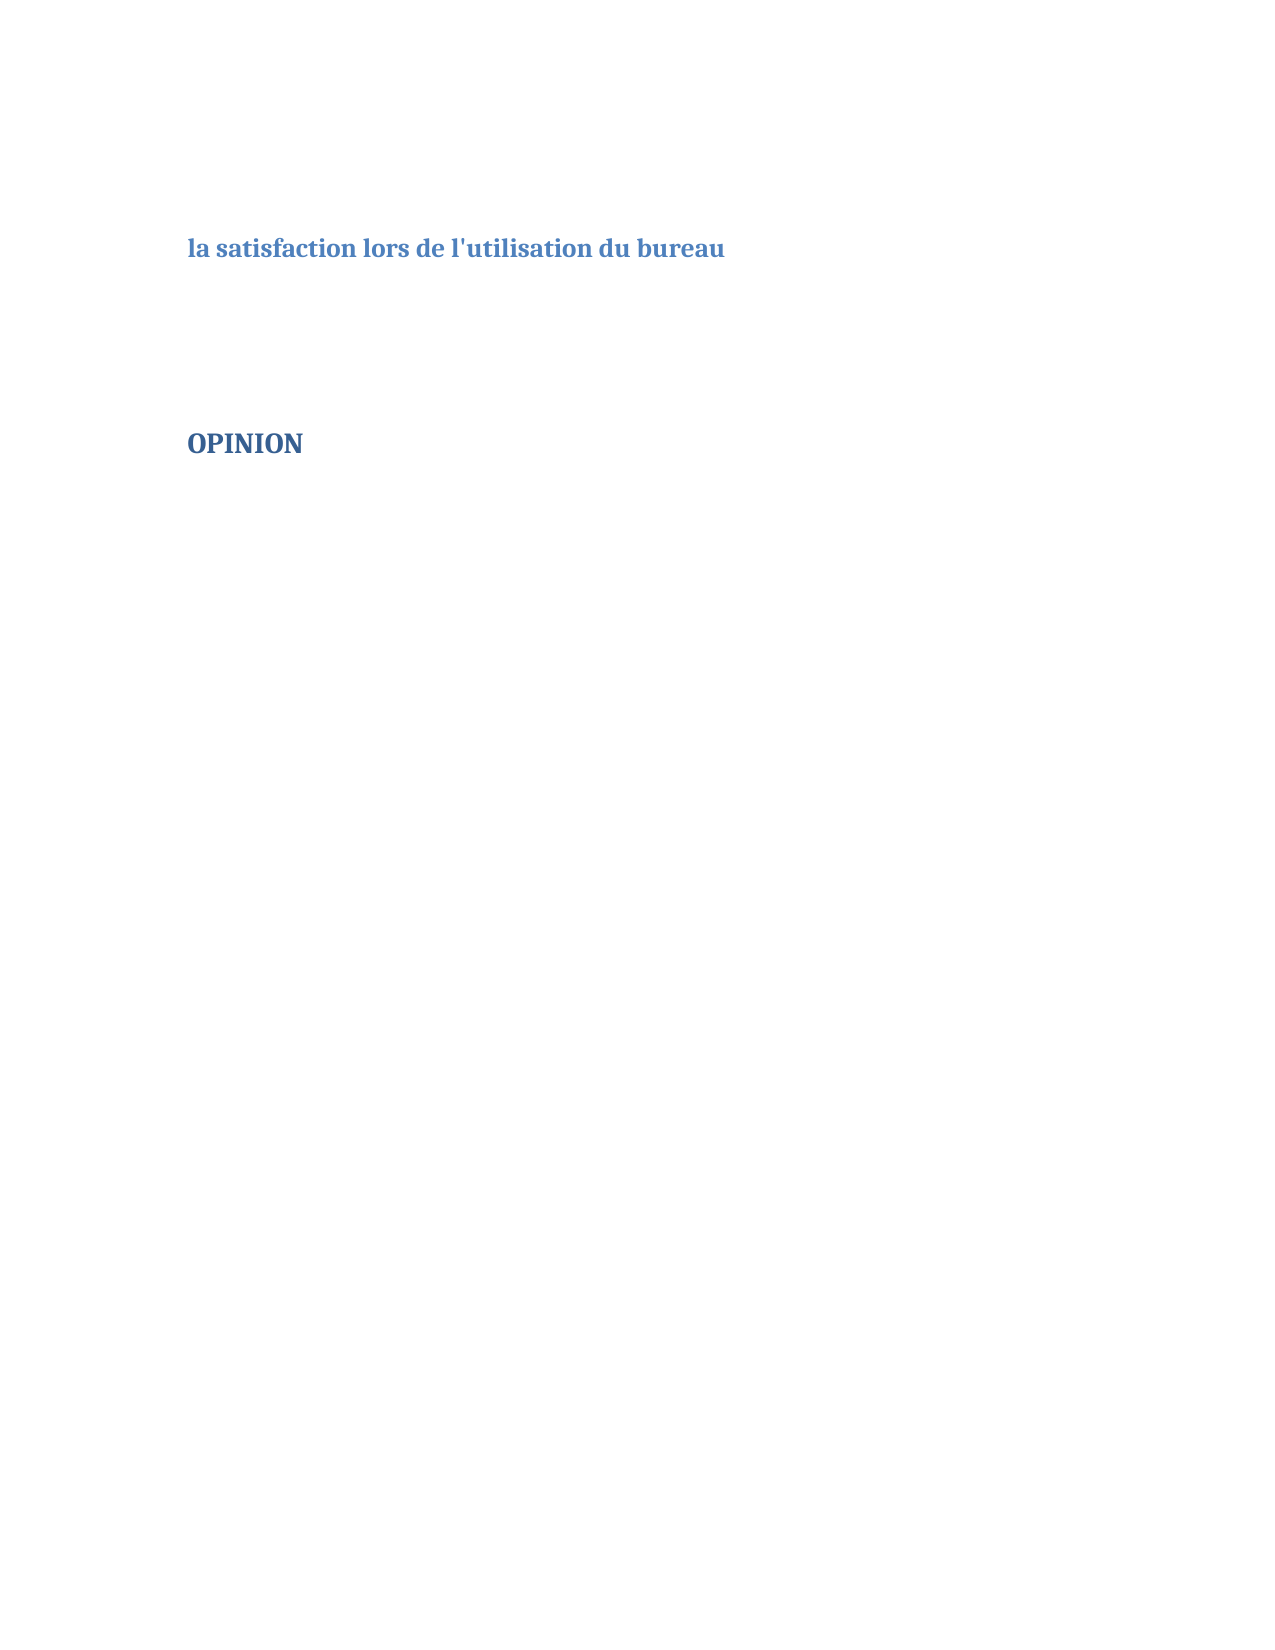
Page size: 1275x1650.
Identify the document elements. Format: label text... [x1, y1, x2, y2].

subtitle la satisfaction lors de l'utilisation du bureau [187, 233, 1087, 264]
subtitle OPINION [187, 427, 1087, 461]
